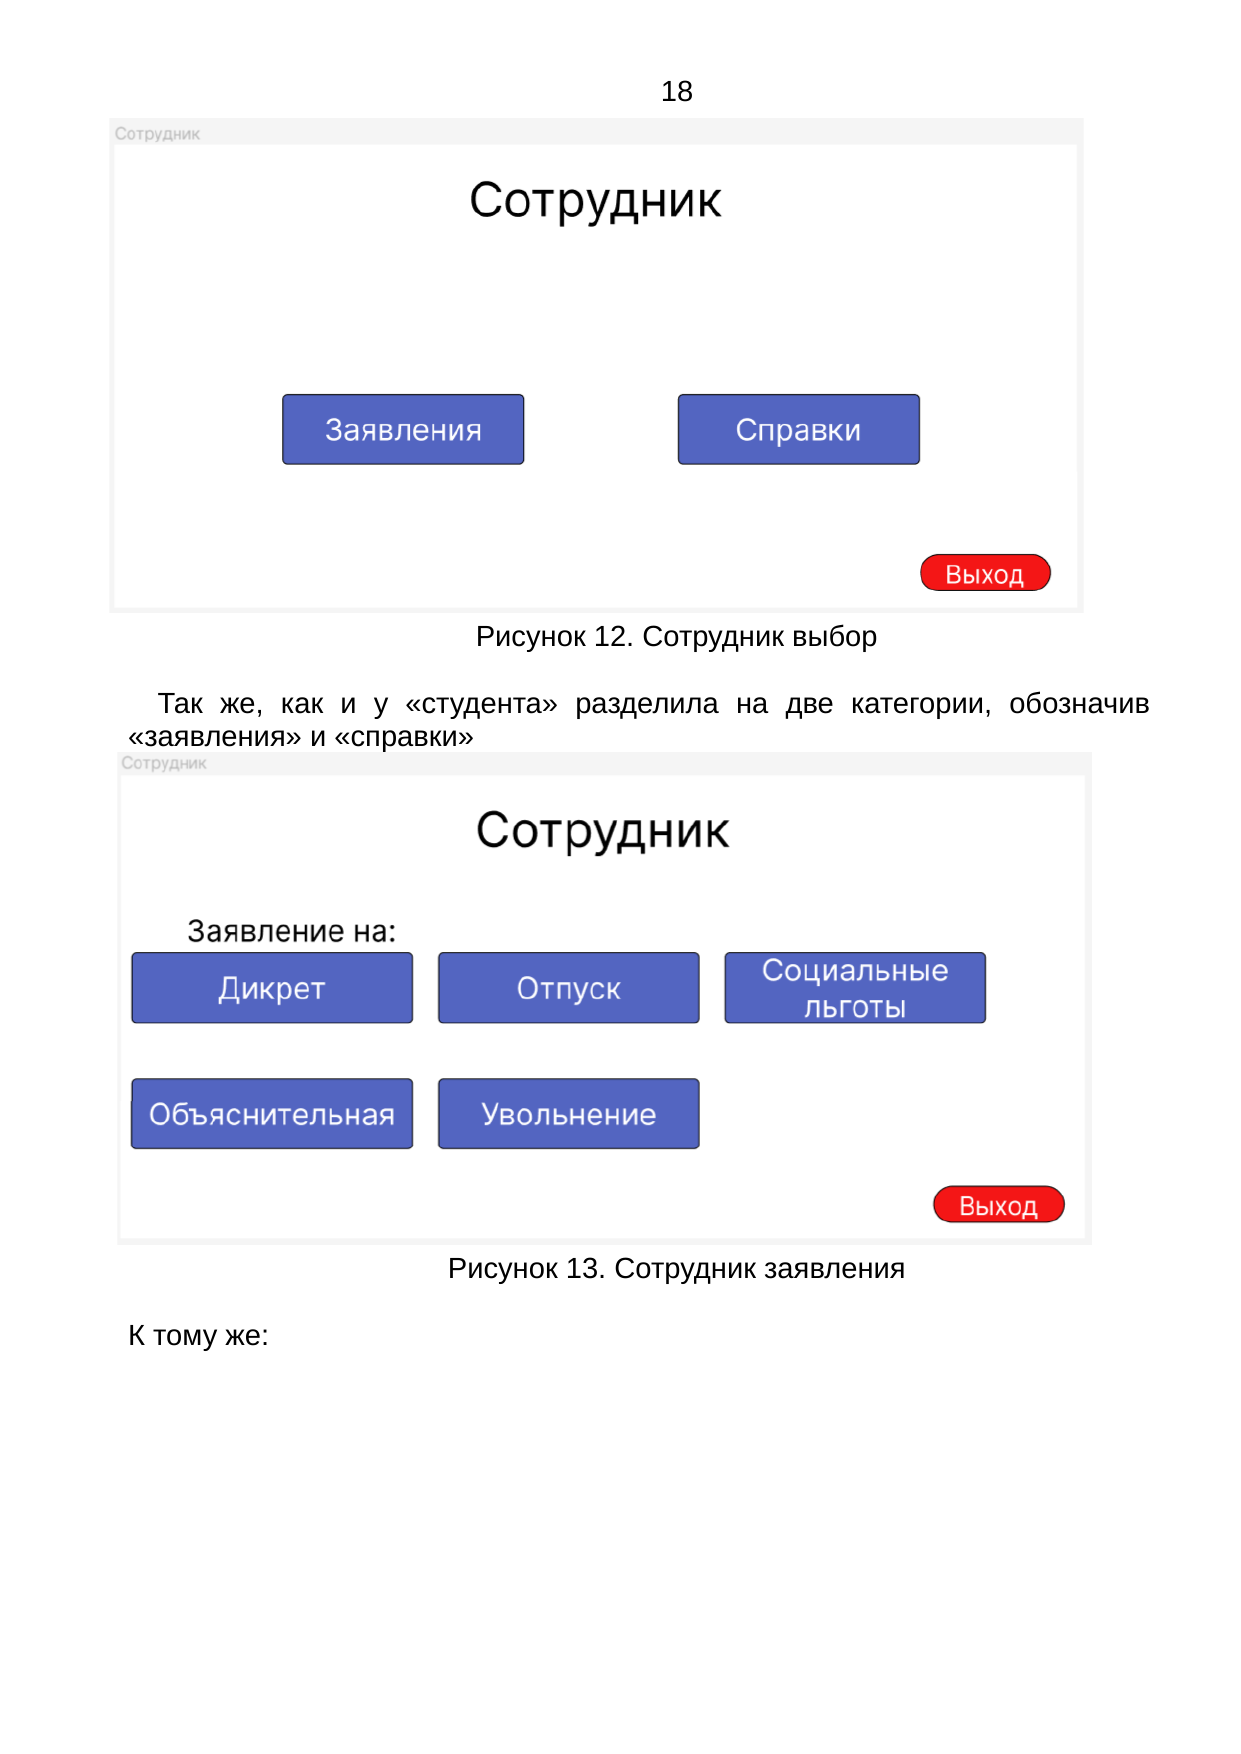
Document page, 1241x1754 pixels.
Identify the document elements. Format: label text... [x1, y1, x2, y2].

picture [117, 752, 1092, 1245]
text Рисунок 13. Сотрудник заявления [128, 1251, 1152, 1284]
text Так же, как и у «студента» разделила на две категории, обозначив «заявления» и «справки» [128, 686, 1152, 753]
text К тому же: [128, 1318, 1152, 1352]
text Рисунок 12. Сотрудник выбор [128, 619, 1152, 652]
picture [109, 118, 1084, 613]
